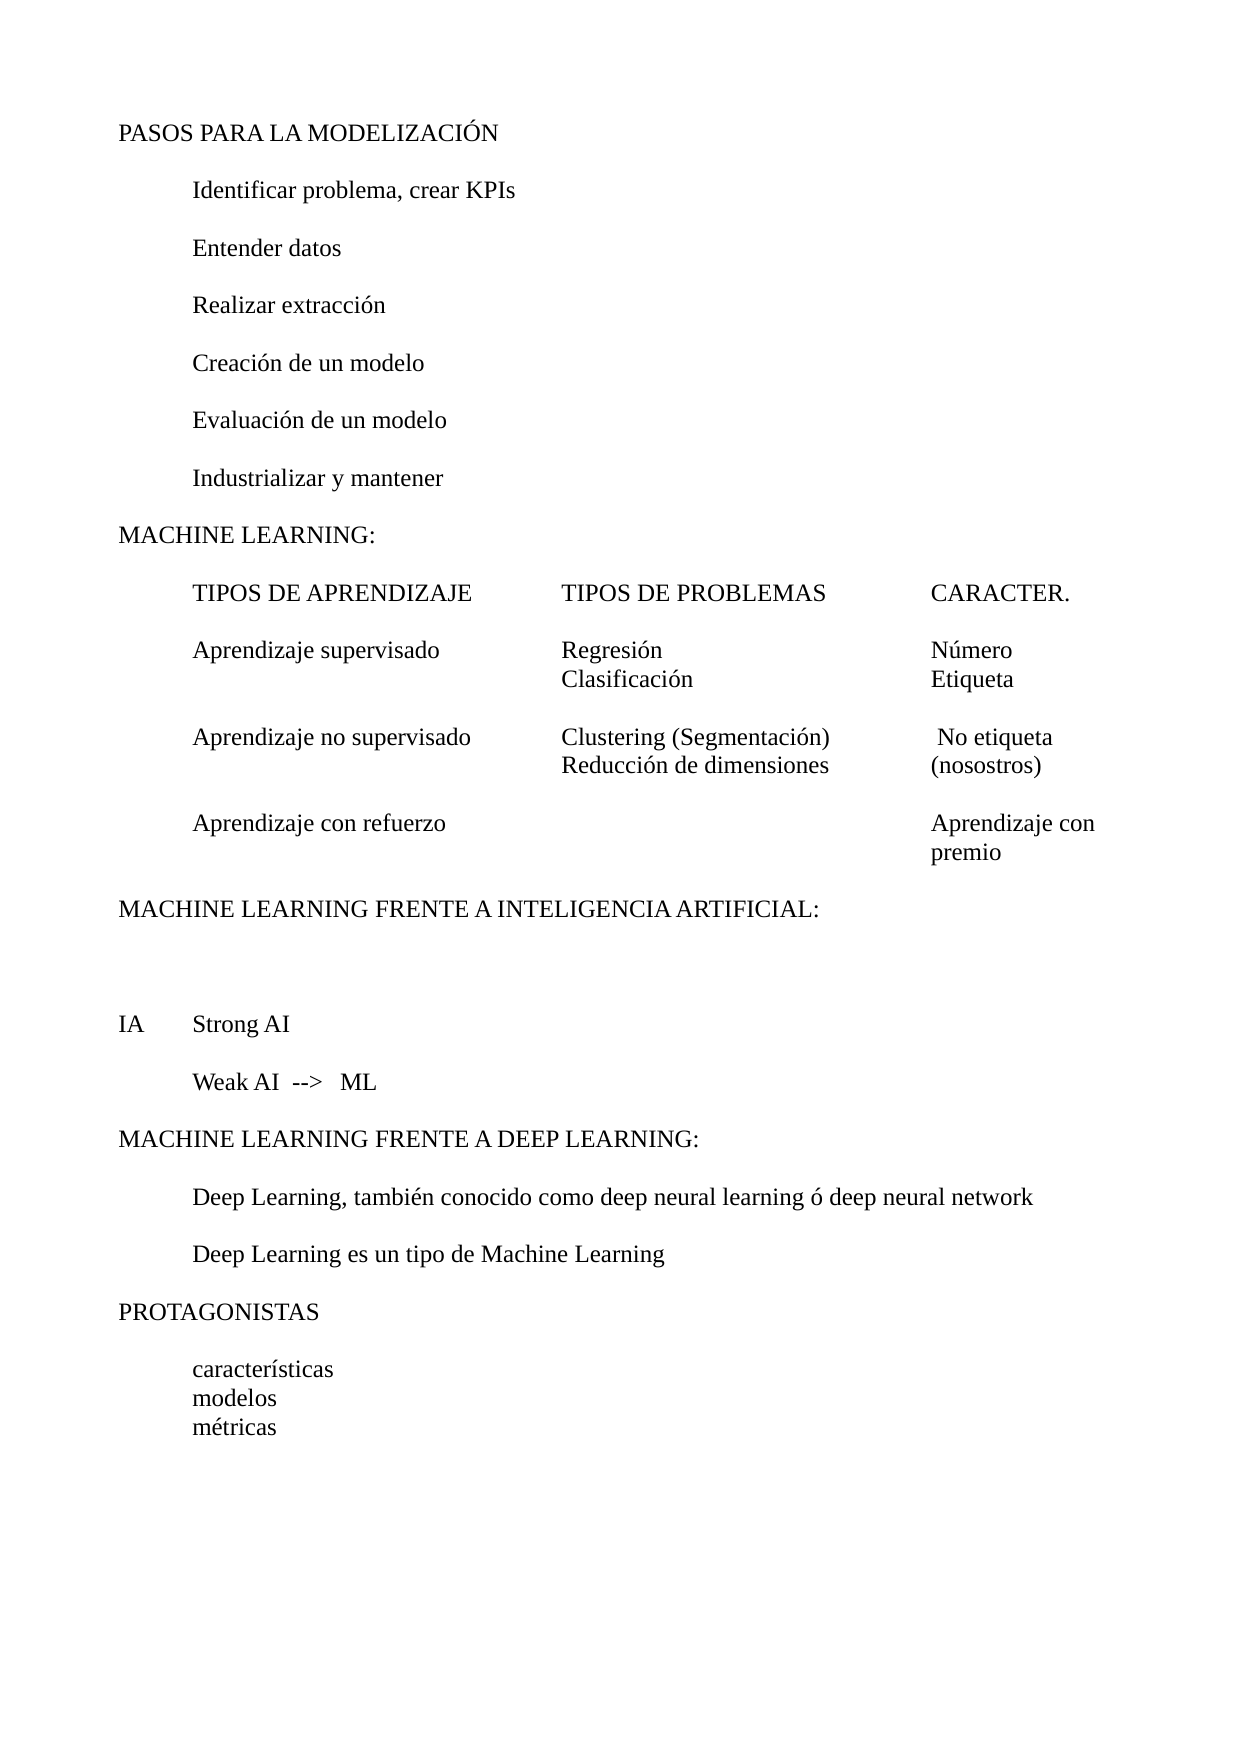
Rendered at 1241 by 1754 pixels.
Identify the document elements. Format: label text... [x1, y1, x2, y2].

text Entender datos [118, 233, 1122, 262]
text Clasificación Etiqueta [118, 664, 1122, 693]
text Realizar extracción [118, 291, 1122, 319]
text Creación de un modelo [118, 348, 1122, 377]
text PASOS PARA LA MODELIZACIÓN [118, 118, 1122, 147]
text MACHINE LEARNING FRENTE A DEEP LEARNING: [118, 1124, 1122, 1153]
text Aprendizaje con refuerzo Aprendizaje con premio [118, 808, 1122, 866]
text PROTAGONISTAS [118, 1297, 1122, 1326]
text Weak AI --> ML [118, 1067, 1122, 1096]
text Deep Learning, también conocido como deep neural learning ó deep neural network [118, 1182, 1122, 1211]
text características [118, 1354, 1122, 1383]
text IA Strong AI [118, 1009, 1122, 1038]
text MACHINE LEARNING FRENTE A INTELIGENCIA ARTIFICIAL: [118, 894, 1122, 923]
text Identificar problema, crear KPIs [118, 176, 1122, 204]
text MACHINE LEARNING: [118, 521, 1122, 549]
text modelos [118, 1383, 1122, 1412]
text Aprendizaje no supervisado Clustering (Segmentación) No etiqueta Reducción de dimensiones (nosostros) [118, 722, 1122, 779]
text TIPOS DE APRENDIZAJE TIPOS DE PROBLEMAS CARACTER. [118, 578, 1122, 607]
text métricas [118, 1412, 1122, 1441]
text Aprendizaje supervisado Regresión Número [118, 636, 1122, 664]
text Evaluación de un modelo [118, 406, 1122, 434]
text Deep Learning es un tipo de Machine Learning [118, 1239, 1122, 1268]
text Industrializar y mantener [118, 463, 1122, 492]
